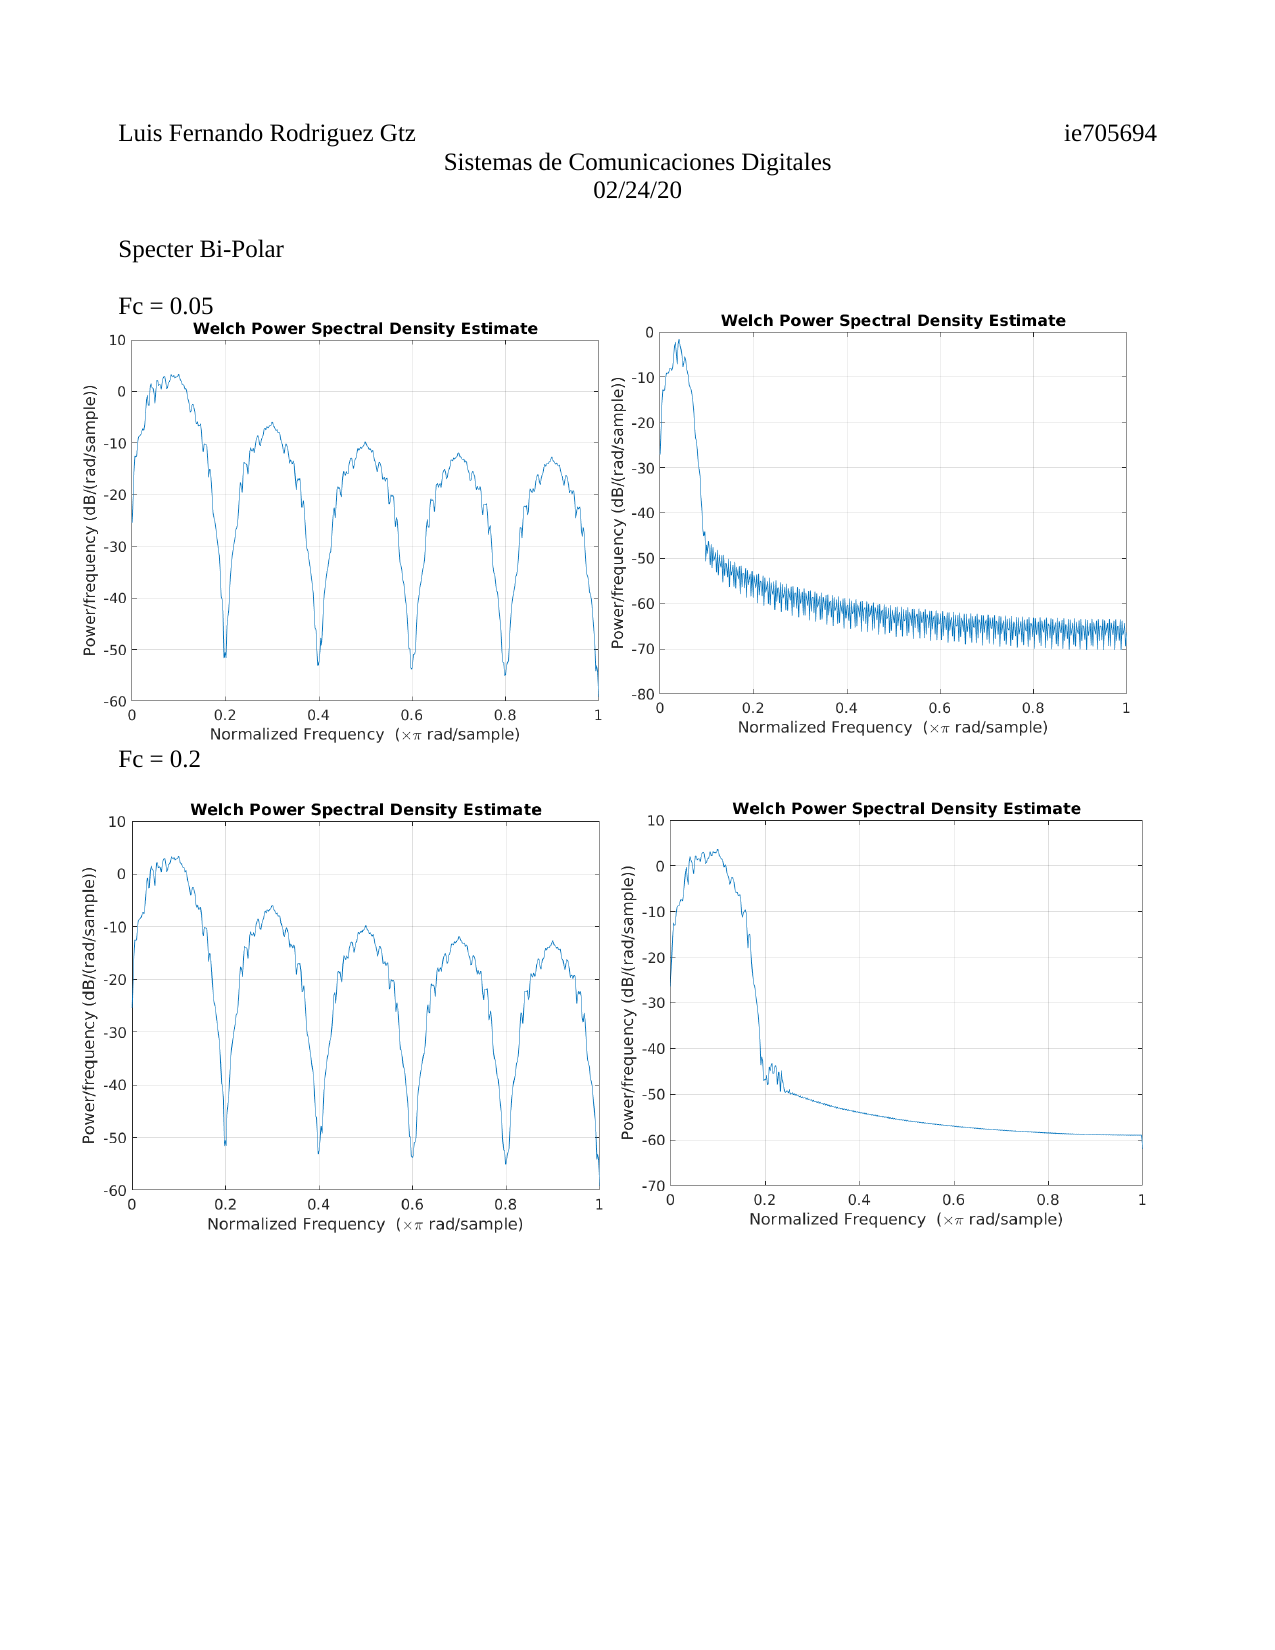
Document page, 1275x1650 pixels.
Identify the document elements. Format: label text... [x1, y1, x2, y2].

picture [81, 801, 604, 1234]
picture [81, 320, 603, 744]
text Specter Bi-Polar [118, 234, 1157, 263]
text Fc = 0.05 [118, 291, 1157, 320]
picture [619, 800, 1147, 1229]
text Fc = 0.2 [118, 723, 1157, 773]
picture [609, 312, 1131, 737]
